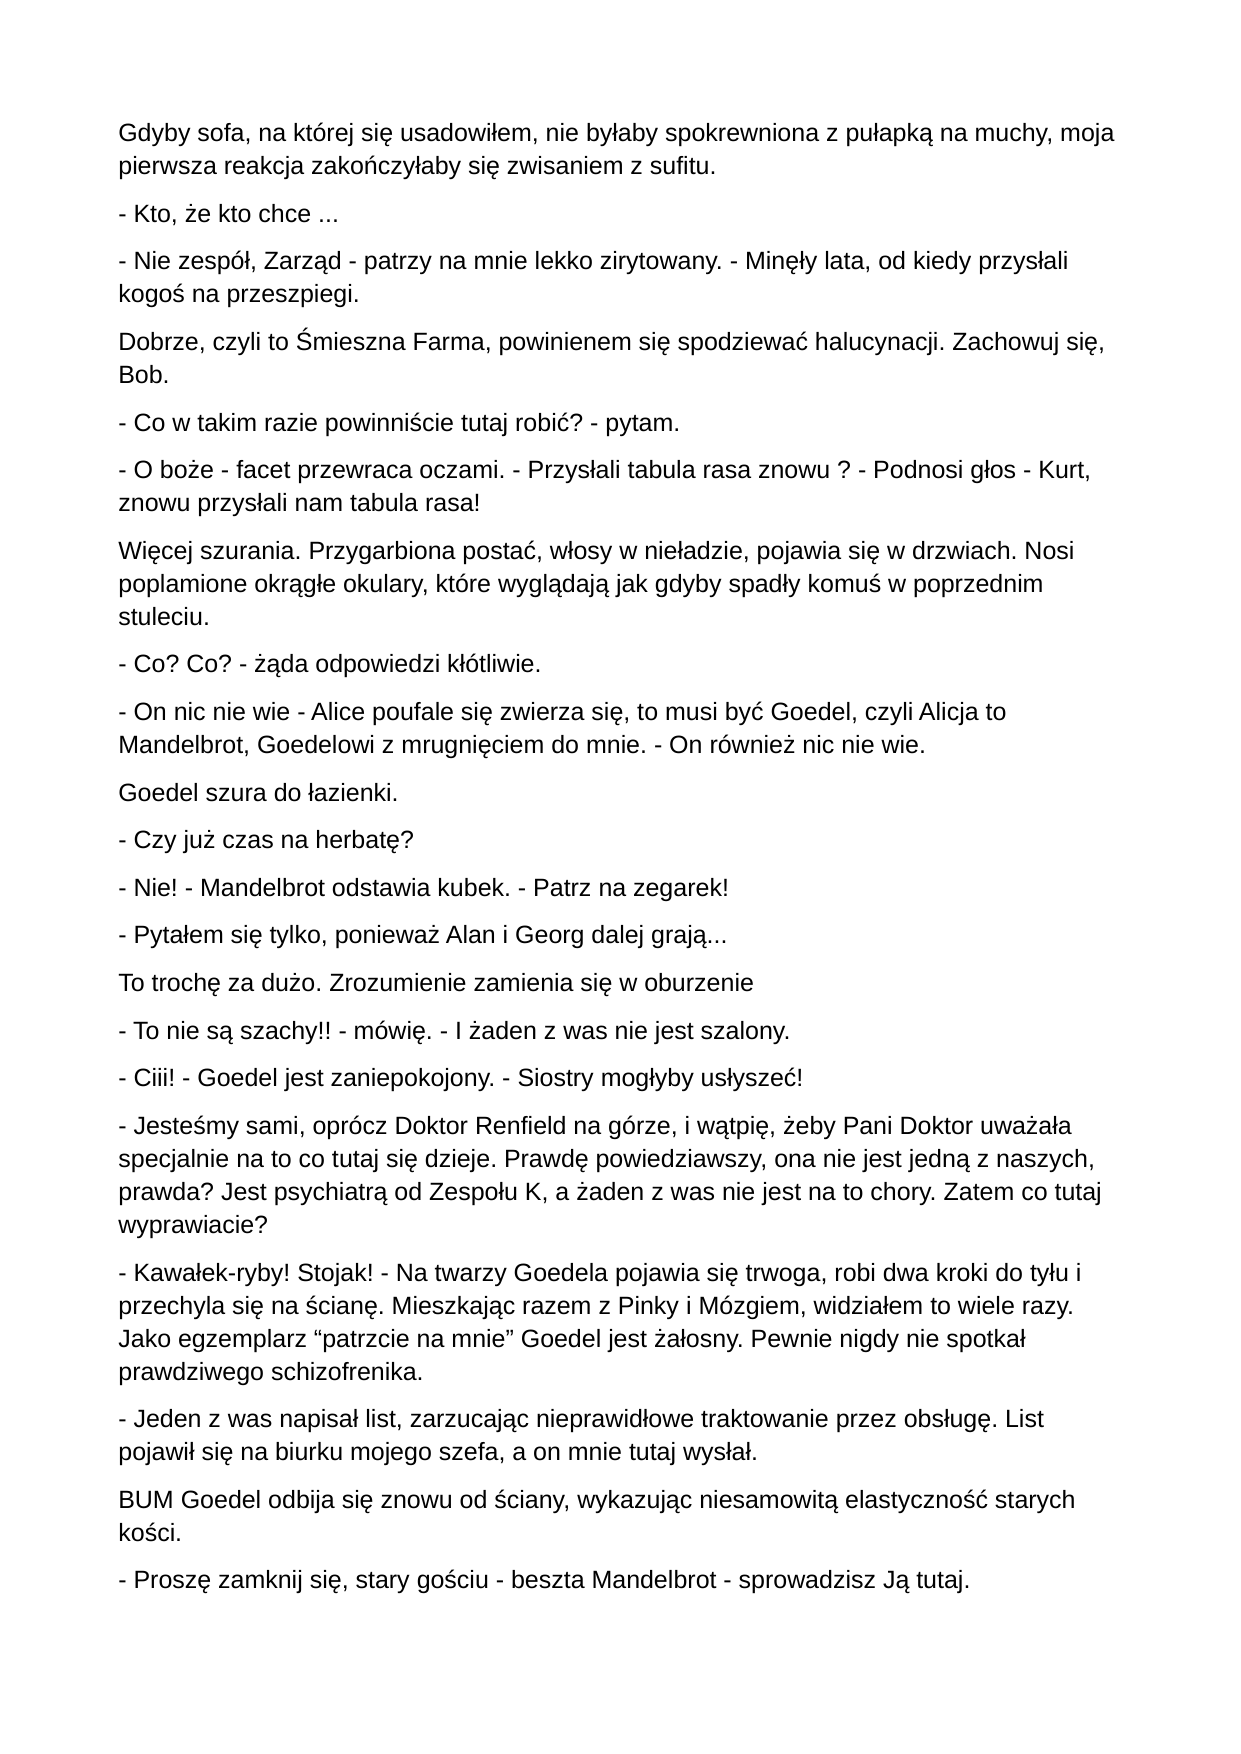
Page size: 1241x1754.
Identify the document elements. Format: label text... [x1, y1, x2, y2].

text - Pytałem się tylko, ponieważ Alan i Georg dalej grają... [118, 921, 1122, 949]
text Gdyby sofa, na której się usadowiłem, nie byłaby spokrewniona z pułapką na muchy, moja pierwsza reakcja zakończyłaby się zwisaniem z sufitu. [118, 118, 1122, 180]
text To trochę za dużo. Zrozumienie zamienia się w oburzenie [118, 968, 1122, 997]
text - To nie są szachy!! - mówię. - I żaden z was nie jest szalony. [118, 1016, 1122, 1044]
text - On nic nie wie - Alice poufale się zwierza się, to musi być Goedel, czyli Alicja to Mandelbrot, Goedelowi z mrugnięciem do mnie. - On również nic nie wie. [118, 697, 1122, 759]
text - Nie! - Mandelbrot odstawia kubek. - Patrz na zegarek! [118, 873, 1122, 902]
text - Czy już czas na herbatę? [118, 825, 1122, 854]
text - Jeden z was napisał list, zarzucając nieprawidłowe traktowanie przez obsługę. List pojawił się na biurku mojego szefa, a on mnie tutaj wysłał. [118, 1404, 1122, 1466]
text - O boże - facet przewraca oczami. - Przysłali tabula rasa znowu ? - Podnosi głos - Kurt, znowu przysłali nam tabula rasa! [118, 455, 1122, 517]
text Więcej szurania. Przygarbiona postać, włosy w nieładzie, pojawia się w drzwiach. Nosi poplamione okrągłe okulary, które wyglądają jak gdyby spadły komuś w poprzednim stuleciu. [118, 536, 1122, 631]
text - Kawałek-ryby! Stojak! - Na twarzy Goedela pojawia się trwoga, robi dwa kroki do tyłu i przechyla się na ścianę. Mieszkając razem z Pinky i Mózgiem, widziałem to wiele razy. Jako egzemplarz “patrzcie na mnie” Goedel jest żałosny. Pewnie nigdy nie spotkał prawdziwego schizofrenika. [118, 1258, 1122, 1385]
text - Co w takim razie powinniście tutaj robić? - pytam. [118, 408, 1122, 436]
text Dobrze, czyli to Śmieszna Farma, powinienem się spodziewać halucynacji. Zachowuj się, Bob. [118, 327, 1122, 389]
text - Jesteśmy sami, oprócz Doktor Renfield na górze, i wątpię, żeby Pani Doktor uważała specjalnie na to co tutaj się dzieje. Prawdę powiedziawszy, ona nie jest jedną z naszych, prawda? Jest psychiatrą od Zespołu K, a żaden z was nie jest na to chory. Zatem co tutaj wyprawiacie? [118, 1111, 1122, 1239]
text - Nie zespół, Zarząd - patrzy na mnie lekko zirytowany. - Minęły lata, od kiedy przysłali kogoś na przeszpiegi. [118, 246, 1122, 308]
text Goedel szura do łazienki. [118, 778, 1122, 806]
text - Co? Co? - żąda odpowiedzi kłótliwie. [118, 649, 1122, 678]
text BUM Goedel odbija się znowu od ściany, wykazując niesamowitą elastyczność starych kości. [118, 1485, 1122, 1547]
text - Kto, że kto chce ... [118, 199, 1122, 227]
text - Ciii! - Goedel jest zaniepokojony. - Siostry mogłyby usłyszeć! [118, 1063, 1122, 1092]
text - Proszę zamknij się, stary gościu - beszta Mandelbrot - sprowadzisz Ją tutaj. [118, 1566, 1122, 1594]
